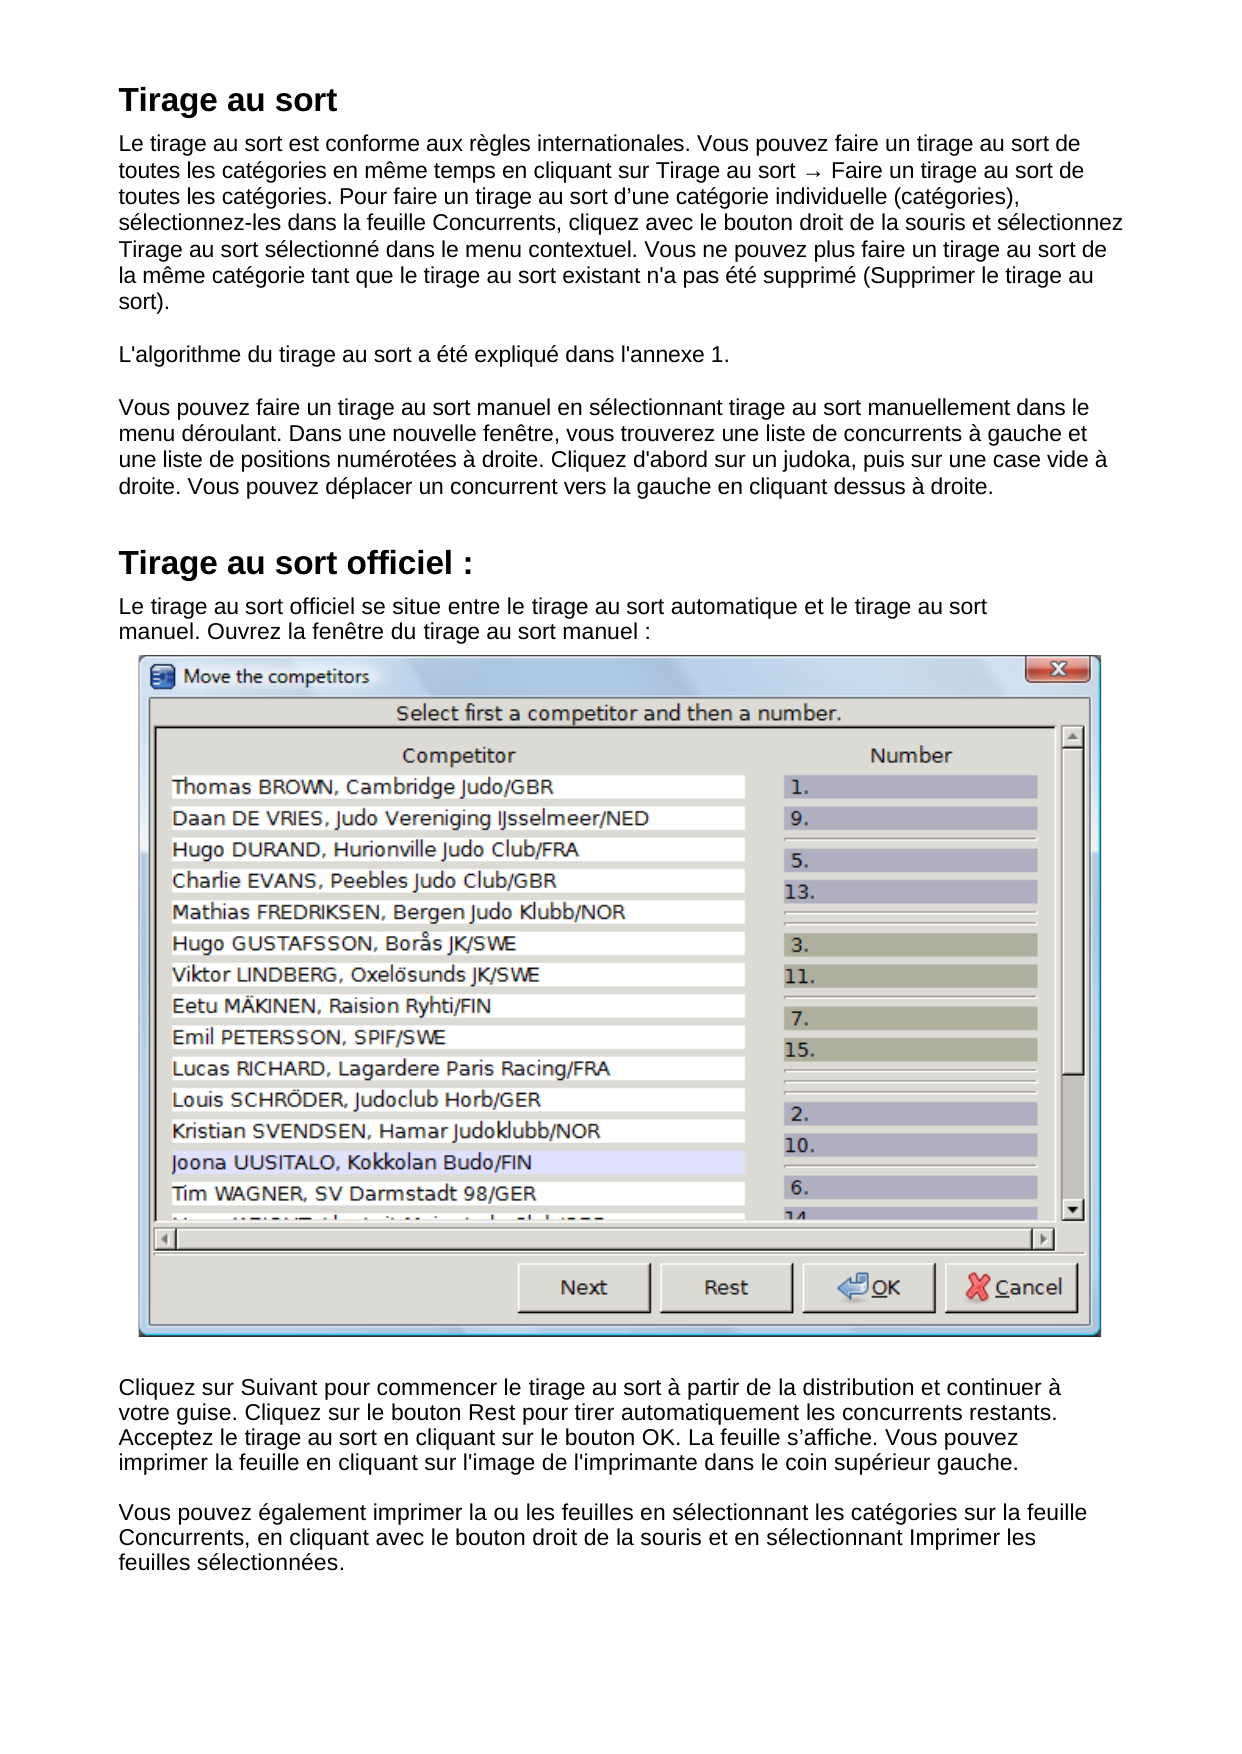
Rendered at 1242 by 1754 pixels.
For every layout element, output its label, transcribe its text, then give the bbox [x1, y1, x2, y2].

text L'algorithme du tirage au sort a été expliqué dans l'annexe 1. [118, 341, 1125, 367]
text Vous pouvez faire un tirage au sort manuel en sélectionnant tirage au sort manuellement dans le menu déroulant. Dans une nouvelle fenêtre, vous trouverez une liste de concurrents à gauche et une liste de positions numérotées à droite. Cliquez d'abord sur un judoka, puis sur une case vide à droite. Vous pouvez déplacer un concurrent vers la gauche en cliquant dessus à droite. [118, 394, 1125, 499]
text Le tirage au sort est conforme aux règles internationales. Vous pouvez faire un tirage au sort de toutes les catégories en même temps en cliquant sur Tirage au sort → Faire un tirage au sort de toutes les catégories. Pour faire un tirage au sort d’une catégorie individuelle (catégories), sélectionnez-les dans la feuille Concurrents, cliquez avec le bouton droit de la souris et sélectionnez Tirage au sort sélectionné dans le menu contextuel. Vous ne pouvez plus faire un tirage au sort de la même catégorie tant que le tirage au sort existant n'a pas été supprimé (Supprimer le tirage au sort). [118, 130, 1125, 315]
picture [138, 655, 1102, 1337]
text Le tirage au sort officiel se situe entre le tirage au sort automatique et le tirage au sort manuel. Ouvrez la fenêtre du tirage au sort manuel : [118, 595, 1065, 645]
text Tirage au sort officiel : [118, 543, 1133, 582]
text Tirage au sort [118, 80, 1133, 119]
text Cliquez sur Suivant pour commencer le tirage au sort à partir de la distribution et continuer à votre guise. Cliquez sur le bouton Rest pour tirer automatiquement les concurrents restants. Acceptez le tirage au sort en cliquant sur le bouton OK. La feuille s’affiche. Vous pouvez imprimer la feuille en cliquant sur l'image de l'imprimante dans le coin supérieur gauche. [118, 1375, 1114, 1475]
text Vous pouvez également imprimer la ou les feuilles en sélectionnant les catégories sur la feuille Concurrents, en cliquant avec le bouton droit de la souris et en sélectionnant Imprimer les feuilles sélectionnées. [118, 1500, 1114, 1575]
